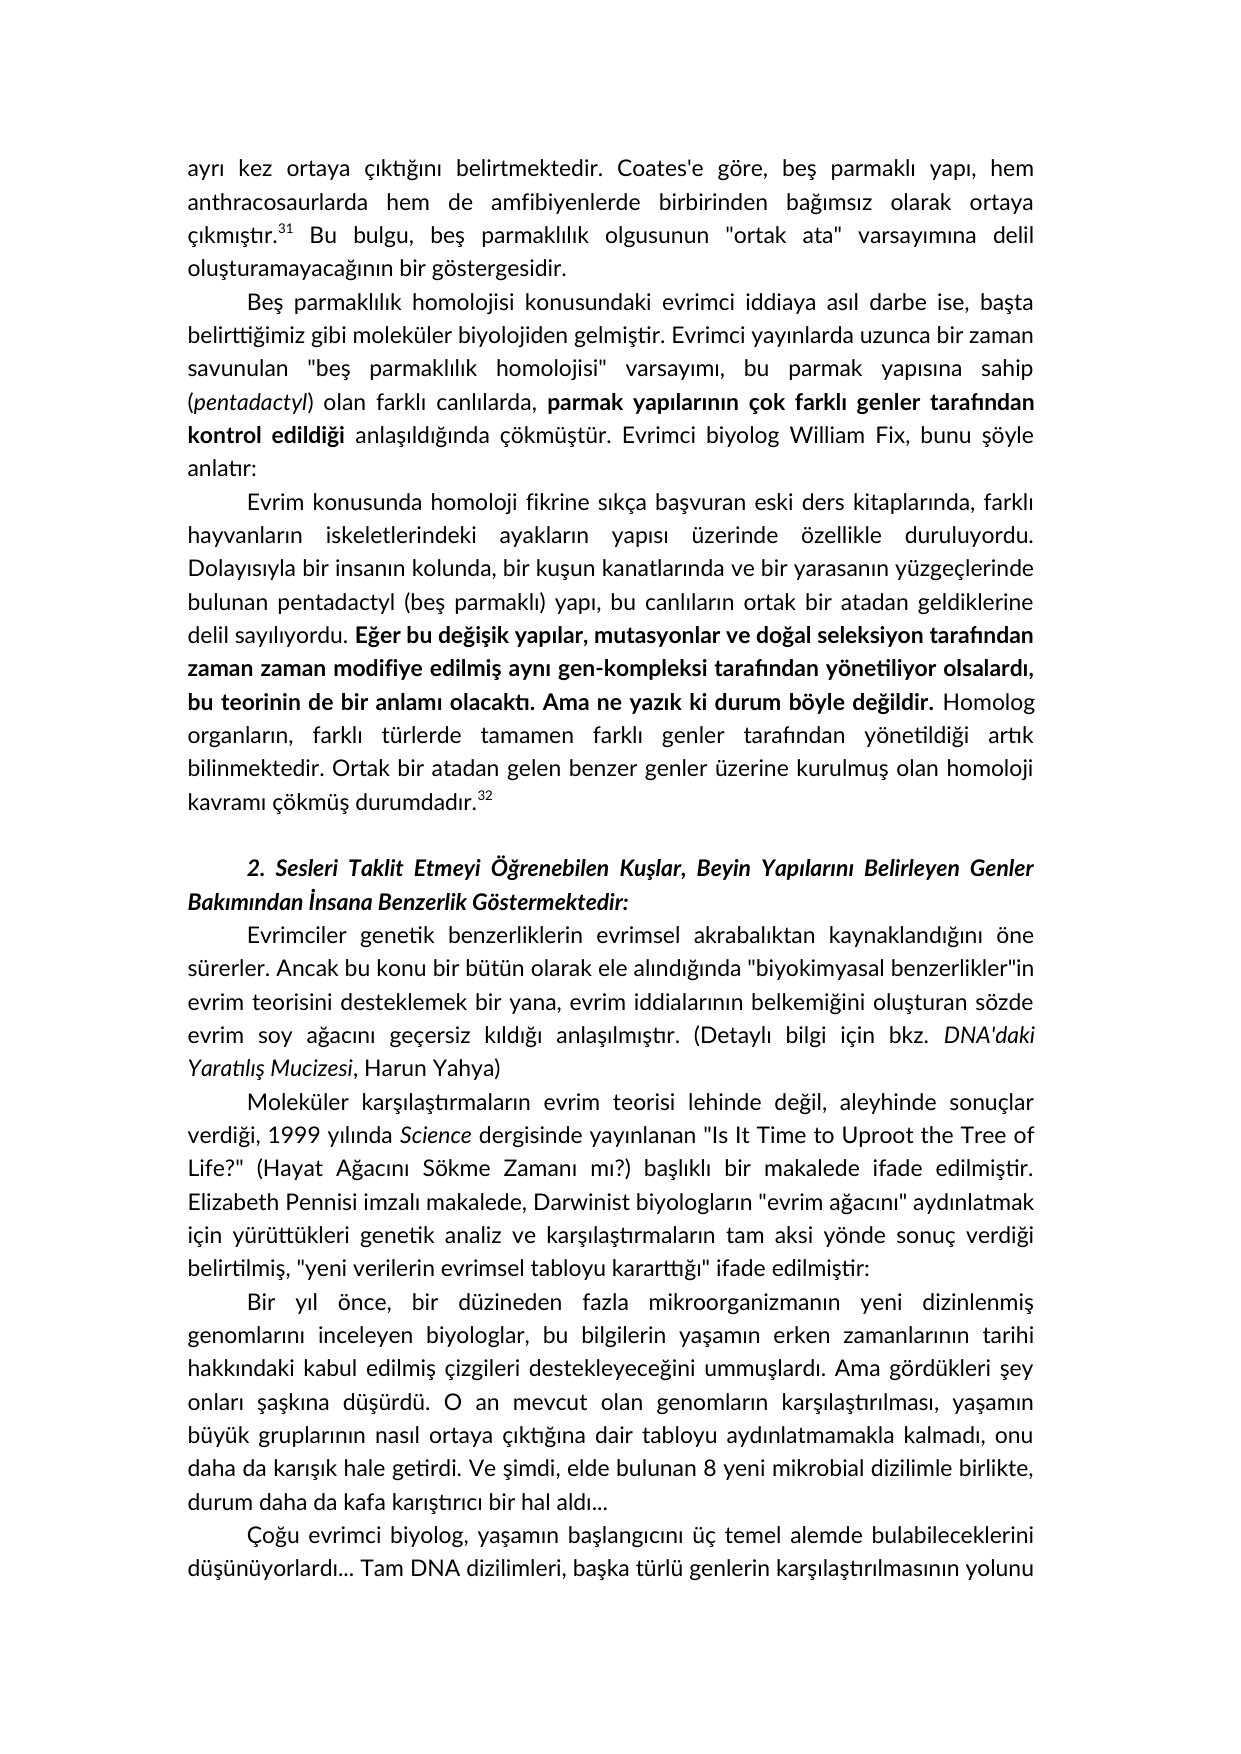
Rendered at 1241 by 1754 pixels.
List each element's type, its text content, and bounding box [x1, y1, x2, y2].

text Çoğu evrimci biyolog, yaşamın başlangıcını üç temel alemde bulabileceklerini düşünüyorlardı... Tam DNA dizilimleri, başka türlü genlerin karşılaştırılmasının yolunu [187, 1517, 1035, 1583]
text Evrim konusunda homoloji fikrine sıkça başvuran eski ders kitaplarında, farklı hayvanların iskeletlerindeki ayakların yapısı üzerinde özellikle duruluyordu. Dolayısıyla bir insanın kolunda, bir kuşun kanatlarında ve bir yarasanın yüzgeçlerinde bulunan pentadactyl (beş parmaklı) yapı, bu canlıların ortak bir atadan geldiklerine delil sayılıyordu. Eğer bu değişik yapılar, mutasyonlar ve doğal seleksiyon tarafından zaman zaman modifiye edilmiş aynı gen-kompleksi tarafından yönetiliyor olsalardı, bu teorinin de bir anlamı olacaktı. Ama ne yazık ki durum böyle değildir. Homolog organların, farklı türlerde tamamen farklı genler tarafından yönetildiği artık bilinmektedir. Ortak bir atadan gelen benzer genler üzerine kurulmuş olan homoloji kavramı çökmüş durumdadır.32 [187, 483, 1035, 817]
text Beş parmaklılık homolojisi konusundaki evrimci iddiaya asıl darbe ise, başta belirttiğimiz gibi moleküler biyolojiden gelmiştir. Evrimci yayınlarda uzunca bir zaman savunulan "beş parmaklılık homolojisi" varsayımı, bu parmak yapısına sahip (pentadactyl) olan farklı canlılarda, parmak yapılarının çok farklı genler tarafından kontrol edildiği anlaşıldığında çökmüştür. Evrimci biyolog William Fix, bunu şöyle anlatır: [187, 283, 1035, 483]
text Evrimciler genetik benzerliklerin evrimsel akrabalıktan kaynaklandığını öne sürerler. Ancak bu konu bir bütün olarak ele alındığında "biyokimyasal benzerlikler"in evrim teorisini desteklemek bir yana, evrim iddialarının belkemiğini oluşturan sözde evrim soy ağacını geçersiz kıldığı anlaşılmıştır. (Detaylı bilgi için bkz. DNA'daki Yaratılış Mucizesi, Harun Yahya) [187, 917, 1035, 1083]
text Bir yıl önce, bir düzineden fazla mikroorganizmanın yeni dizinlenmiş genomlarını inceleyen biyologlar, bu bilgilerin yaşamın erken zamanlarının tarihi hakkındaki kabul edilmiş çizgileri destekleyeceğini ummuşlardı. Ama gördükleri şey onları şaşkına düşürdü. O an mevcut olan genomların karşılaştırılması, yaşamın büyük gruplarının nasıl ortaya çıktığına dair tabloyu aydınlatmamakla kalmadı, onu daha da karışık hale getirdi. Ve şimdi, elde bulunan 8 yeni mikrobial dizilimle birlikte, durum daha da kafa karıştırıcı bir hal aldı... [187, 1283, 1035, 1517]
text ayrı kez ortaya çıktığını belirtmektedir. Coates'e göre, beş parmaklı yapı, hem anthracosaurlarda hem de amfibiyenlerde birbirinden bağımsız olarak ortaya çıkmıştır.31 Bu bulgu, beş parmaklılık olgusunun "ortak ata" varsayımına delil oluşturamayacağının bir göstergesidir. [187, 150, 1035, 283]
text Moleküler karşılaştırmaların evrim teorisi lehinde değil, aleyhinde sonuçlar verdiği, 1999 yılında Science dergisinde yayınlanan "Is It Time to Uproot the Tree of Life?" (Hayat Ağacını Sökme Zamanı mı?) başlıklı bir makalede ifade edilmiştir. Elizabeth Pennisi imzalı makalede, Darwinist biyologların "evrim ağacını" aydınlatmak için yürüttükleri genetik analiz ve karşılaştırmaların tam aksi yönde sonuç verdiği belirtilmiş, "yeni verilerin evrimsel tabloyu kararttığı" ifade edilmiştir: [187, 1083, 1035, 1283]
text 2. Sesleri Taklit Etmeyi Öğrenebilen Kuşlar, Beyin Yapılarını Belirleyen Genler Bakımından İnsana Benzerlik Göstermektedir: [187, 850, 1035, 917]
